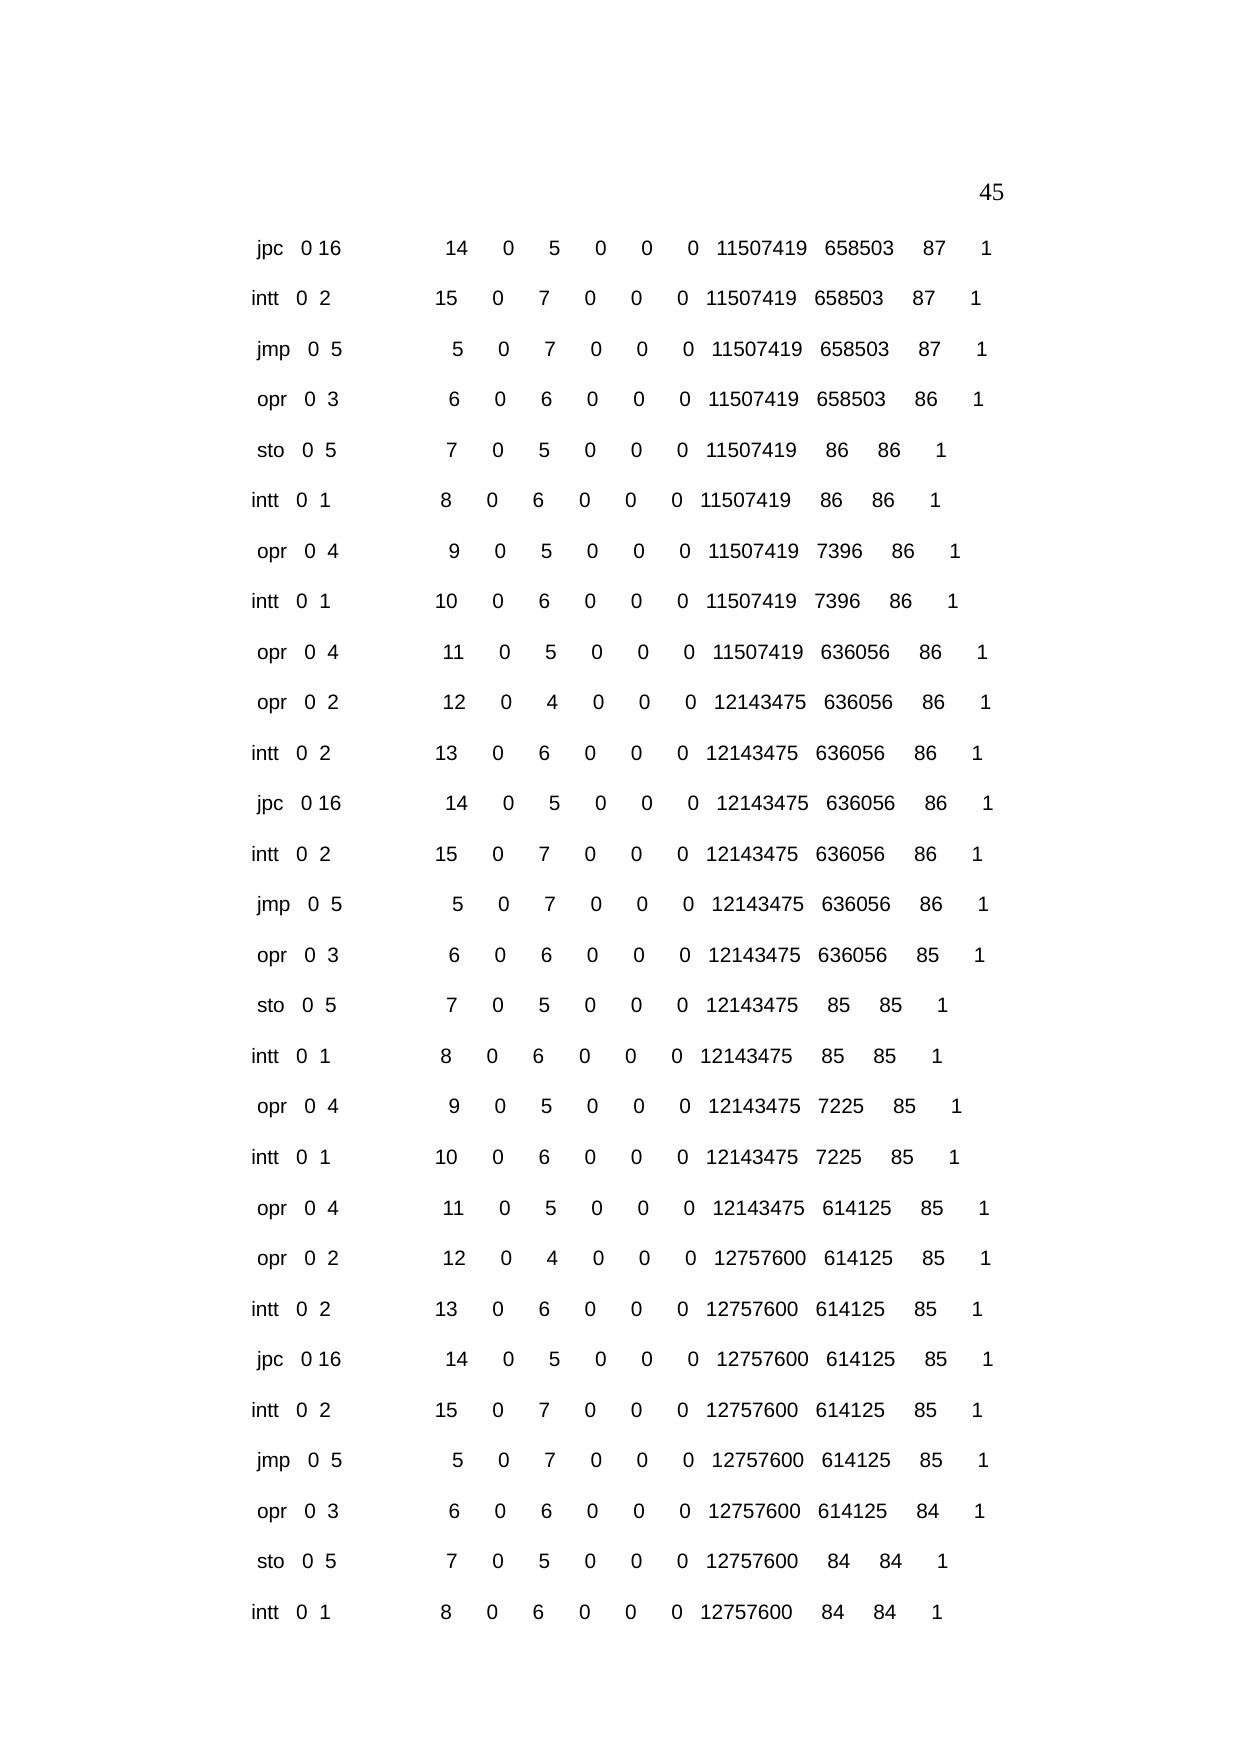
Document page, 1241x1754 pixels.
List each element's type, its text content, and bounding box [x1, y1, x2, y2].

text jpc 0 16 14 0 5 0 0 0 12143475 636056 86 1 [251, 791, 1122, 815]
text intt 0 2 15 0 7 0 0 0 12757600 614125 85 1 [251, 1397, 1122, 1421]
text opr 0 4 11 0 5 0 0 0 11507419 636056 86 1 [251, 639, 1122, 663]
text opr 0 4 9 0 5 0 0 0 11507419 7396 86 1 [251, 538, 1122, 562]
text opr 0 2 12 0 4 0 0 0 12143475 636056 86 1 [251, 690, 1122, 714]
text intt 0 1 8 0 6 0 0 0 12757600 84 84 1 [251, 1599, 1122, 1623]
text opr 0 4 9 0 5 0 0 0 12143475 7225 85 1 [251, 1094, 1122, 1118]
text intt 0 2 15 0 7 0 0 0 12143475 636056 86 1 [251, 842, 1122, 866]
text sto 0 5 7 0 5 0 0 0 12143475 85 85 1 [251, 993, 1122, 1017]
text intt 0 2 15 0 7 0 0 0 11507419 658503 87 1 [251, 286, 1122, 310]
text opr 0 2 12 0 4 0 0 0 12757600 614125 85 1 [251, 1246, 1122, 1270]
text intt 0 2 13 0 6 0 0 0 12757600 614125 85 1 [251, 1296, 1122, 1320]
text intt 0 1 8 0 6 0 0 0 11507419 86 86 1 [251, 488, 1122, 512]
text intt 0 1 10 0 6 0 0 0 11507419 7396 86 1 [251, 589, 1122, 613]
text jmp 0 5 5 0 7 0 0 0 12143475 636056 86 1 [251, 892, 1122, 916]
text jpc 0 16 14 0 5 0 0 0 12757600 614125 85 1 [251, 1347, 1122, 1371]
text opr 0 3 6 0 6 0 0 0 11507419 658503 86 1 [251, 387, 1122, 411]
text intt 0 1 8 0 6 0 0 0 12143475 85 85 1 [251, 1044, 1122, 1068]
text sto 0 5 7 0 5 0 0 0 12757600 84 84 1 [251, 1549, 1122, 1573]
text opr 0 4 11 0 5 0 0 0 12143475 614125 85 1 [251, 1195, 1122, 1219]
text intt 0 1 10 0 6 0 0 0 12143475 7225 85 1 [251, 1145, 1122, 1169]
text sto 0 5 7 0 5 0 0 0 11507419 86 86 1 [251, 437, 1122, 461]
text jpc 0 16 14 0 5 0 0 0 11507419 658503 87 1 [251, 235, 1122, 259]
text opr 0 3 6 0 6 0 0 0 12143475 636056 85 1 [251, 943, 1122, 967]
text intt 0 2 13 0 6 0 0 0 12143475 636056 86 1 [251, 741, 1122, 764]
text jmp 0 5 5 0 7 0 0 0 12757600 614125 85 1 [251, 1448, 1122, 1472]
text jmp 0 5 5 0 7 0 0 0 11507419 658503 87 1 [251, 336, 1122, 360]
text opr 0 3 6 0 6 0 0 0 12757600 614125 84 1 [251, 1498, 1122, 1522]
